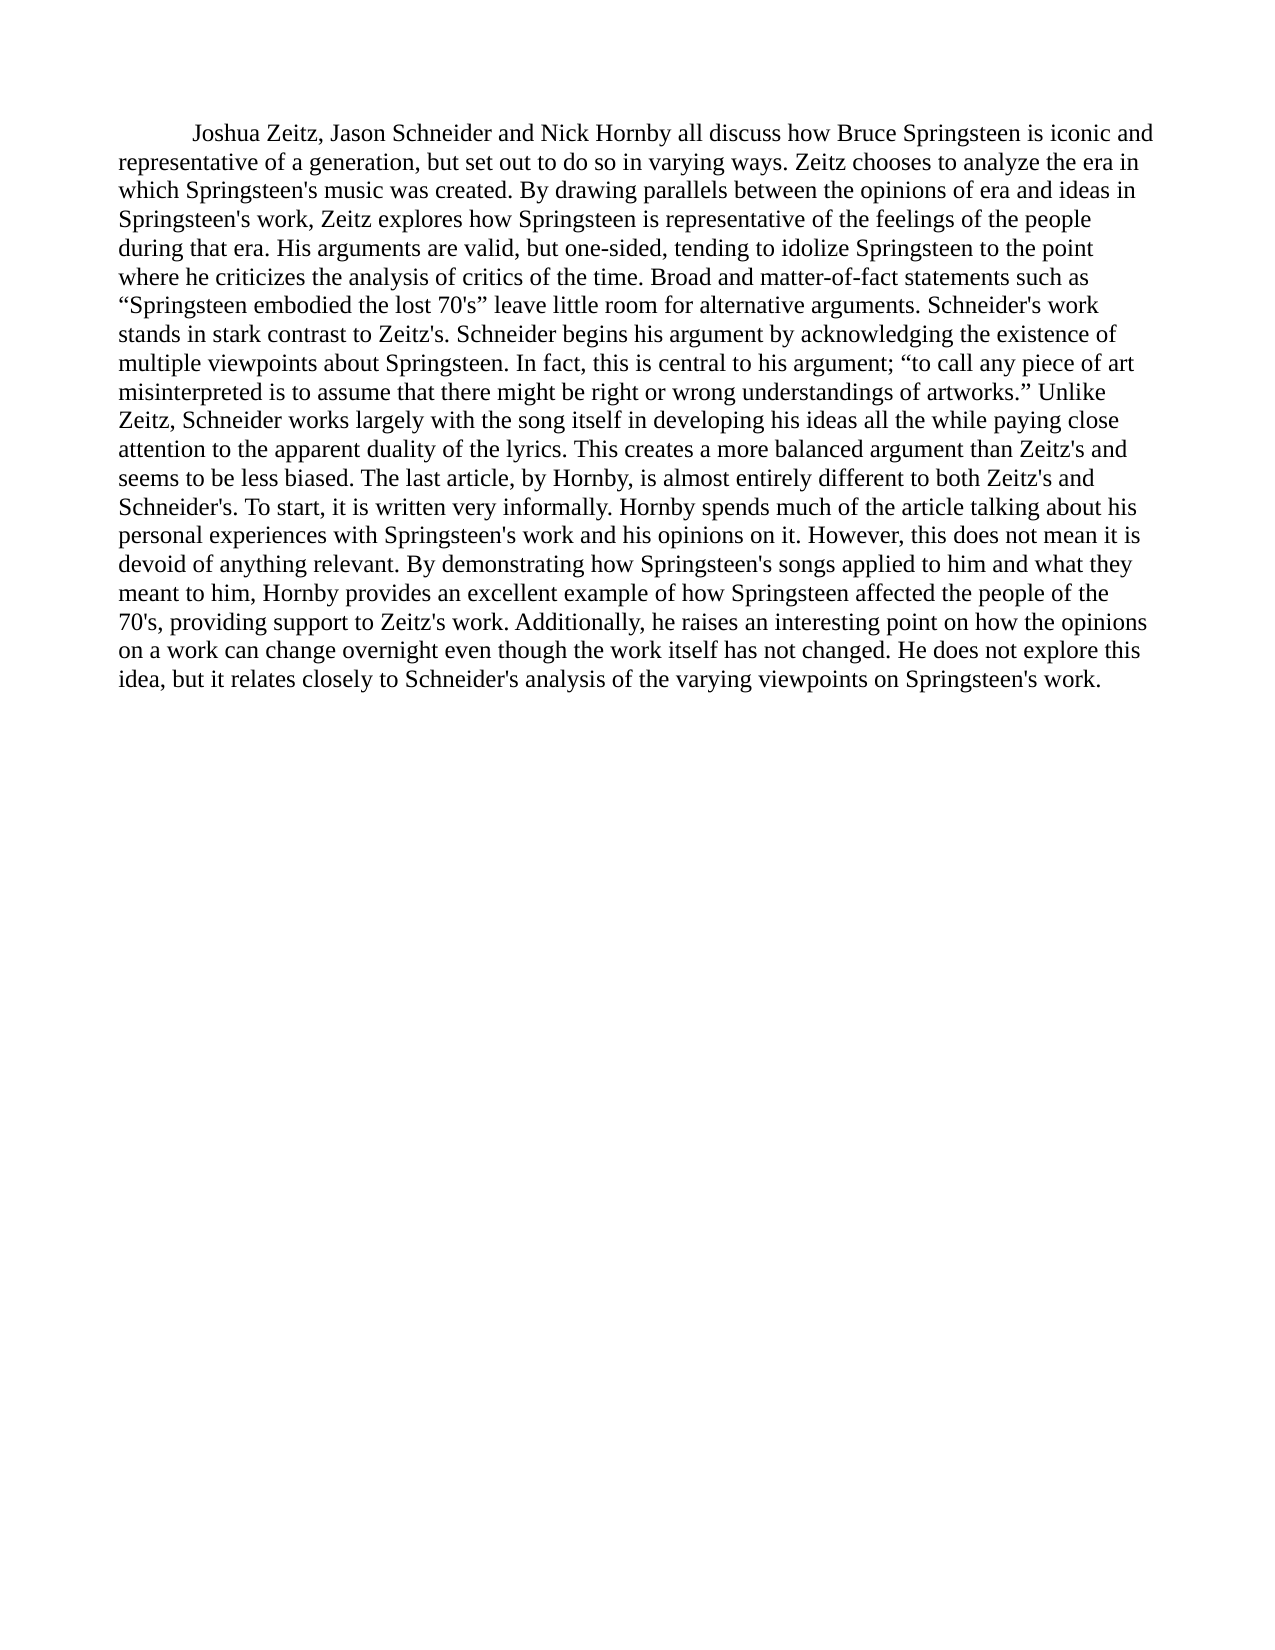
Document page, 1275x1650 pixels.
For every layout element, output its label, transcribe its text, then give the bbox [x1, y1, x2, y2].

text Joshua Zeitz, Jason Schneider and Nick Hornby all discuss how Bruce Springsteen is iconic and representative of a generation, but set out to do so in varying ways. Zeitz chooses to analyze the era in which Springsteen's music was created. By drawing parallels between the opinions of era and ideas in Springsteen's work, Zeitz explores how Springsteen is representative of the feelings of the people during that era. His arguments are valid, but one-sided, tending to idolize Springsteen to the point where he criticizes the analysis of critics of the time. Broad and matter-of-fact statements such as “Springsteen embodied the lost 70's” leave little room for alternative arguments. Schneider's work stands in stark contrast to Zeitz's. Schneider begins his argument by acknowledging the existence of multiple viewpoints about Springsteen. In fact, this is central to his argument; “to call any piece of art misinterpreted is to assume that there might be right or wrong understandings of artworks.” Unlike Zeitz, Schneider works largely with the song itself in developing his ideas all the while paying close attention to the apparent duality of the lyrics. This creates a more balanced argument than Zeitz's and seems to be less biased. The last article, by Hornby, is almost entirely different to both Zeitz's and Schneider's. To start, it is written very informally. Hornby spends much of the article talking about his personal experiences with Springsteen's work and his opinions on it. However, this does not mean it is devoid of anything relevant. By demonstrating how Springsteen's songs applied to him and what they meant to him, Hornby provides an excellent example of how Springsteen affected the people of the 70's, providing support to Zeitz's work. Additionally, he raises an interesting point on how the opinions on a work can change overnight even though the work itself has not changed. He does not explore this idea, but it relates closely to Schneider's analysis of the varying viewpoints on Springsteen's work. [118, 118, 1157, 693]
